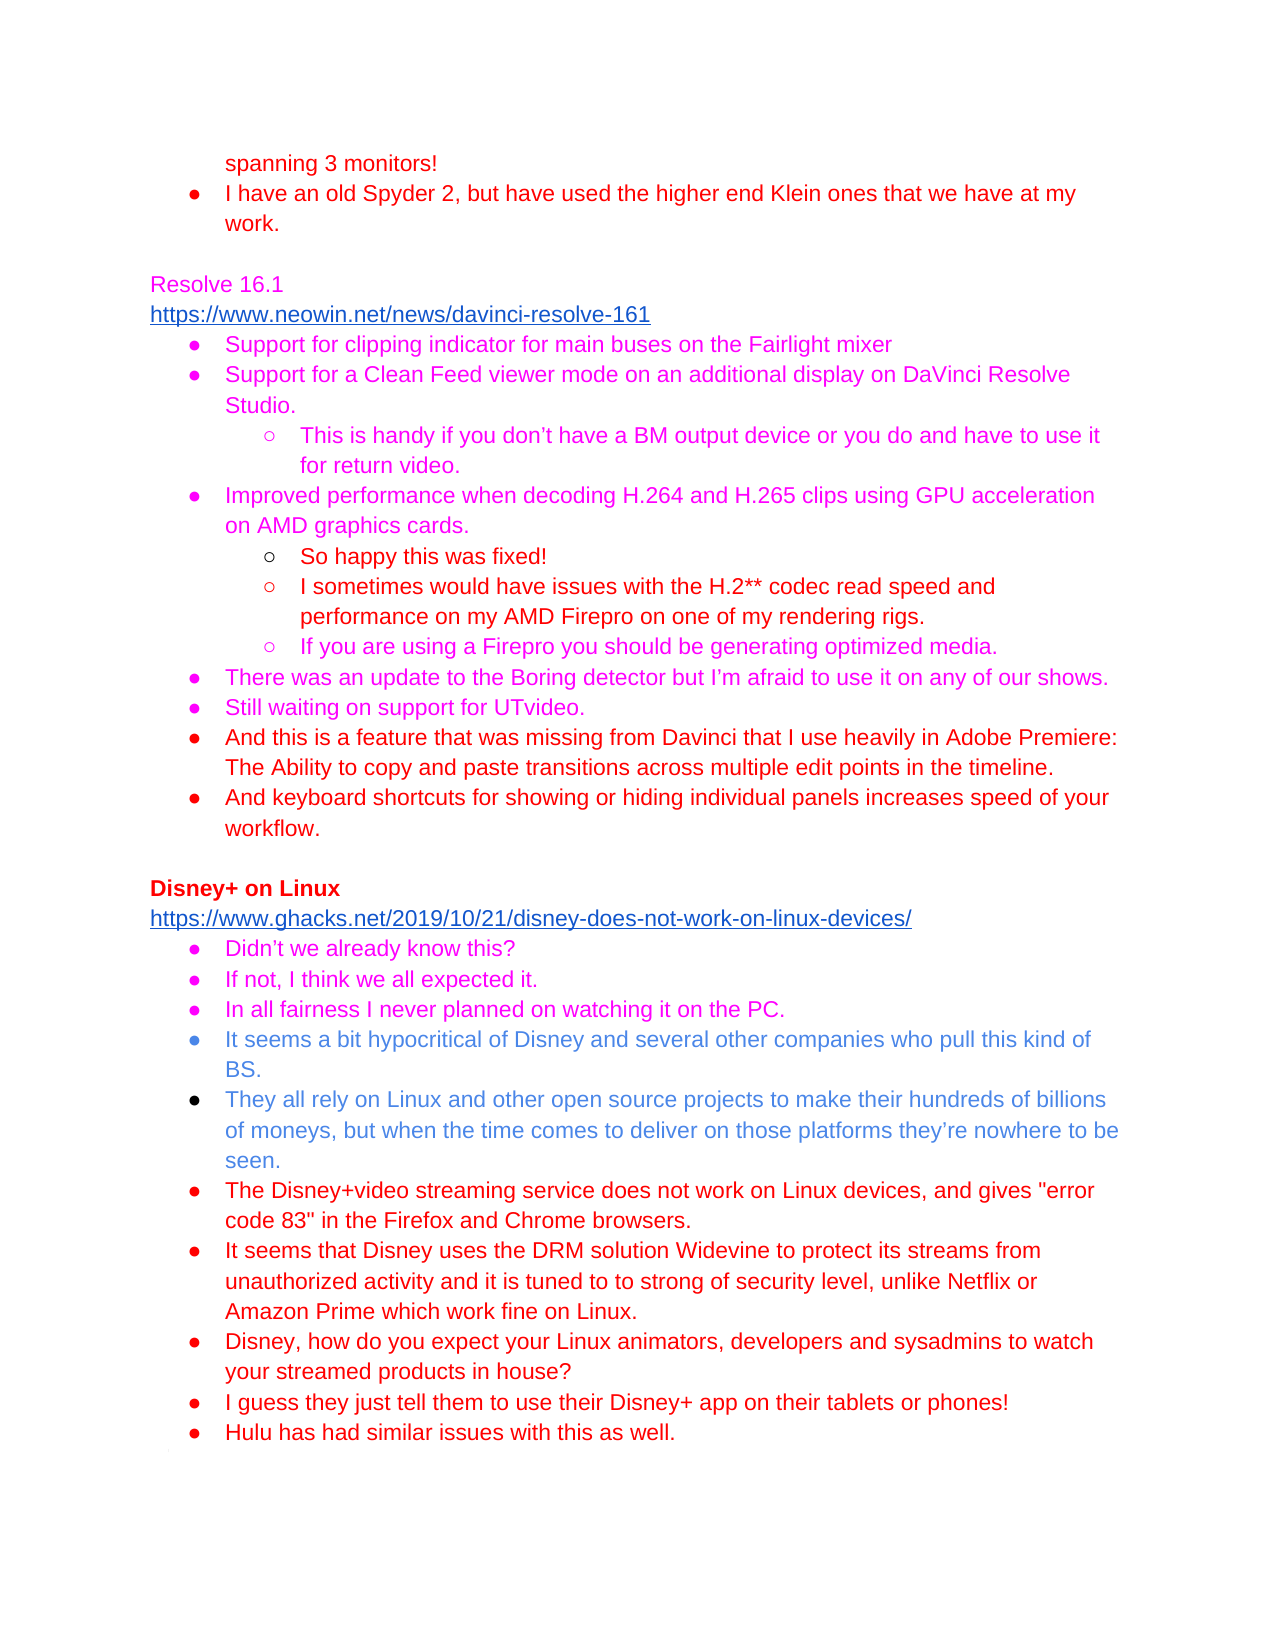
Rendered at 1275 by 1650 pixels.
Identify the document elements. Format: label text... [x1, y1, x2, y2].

list If not, I think we all expected it. [187, 966, 1125, 992]
list It seems a bit hypocritical of Disney and several other companies who pull this kind of BS. [187, 1026, 1125, 1083]
list spanning 3 monitors! [187, 150, 1125, 176]
list I guess they just tell them to use their Disney+ app on their tablets or phones! [187, 1388, 1125, 1415]
list Still waiting on support for UTvideo. [187, 694, 1125, 720]
text Disney+ on Linux [150, 875, 1125, 901]
list Support for clipping indicator for main buses on the Fairlight mixer [187, 331, 1125, 358]
list Hulu has had similar issues with this as well. [187, 1419, 1125, 1445]
list Disney, how do you expect your Linux animators, developers and sysadmins to watch your streamed products in house? [187, 1328, 1125, 1385]
list In all fairness I never planned on watching it on the PC. [187, 996, 1125, 1022]
text https://www.ghacks.net/2019/10/21/disney-does-not-work-on-linux-devices/ [150, 905, 1125, 932]
list Support for a Clean Feed viewer mode on an additional display on DaVinci Resolve Studio. [187, 361, 1125, 418]
list Didn’t we already know this? [187, 935, 1125, 962]
list The Disney+video streaming service does not work on Linux devices, and gives "error code 83" in the Firefox and Chrome browsers. [187, 1177, 1125, 1234]
list Improved performance when decoding H.264 and H.265 clips using GPU acceleration on AMD graphics cards. [187, 482, 1125, 539]
list There was an update to the Boring detector but I’m afraid to use it on any of our shows. [187, 663, 1125, 690]
list And this is a feature that was missing from Davinci that I use heavily in Adobe Premiere: The Ability to copy and paste transitions across multiple edit points in the timeline. [187, 724, 1125, 781]
list And keyboard shortcuts for showing or hiding individual panels increases speed of your workflow. [187, 784, 1125, 841]
list If you are using a Firepro you should be generating optimized media. [262, 633, 1125, 660]
list They all rely on Linux and other open source projects to make their hundreds of billions of moneys, but when the time comes to deliver on those platforms they’re nowhere to be seen. [187, 1086, 1125, 1173]
list I have an old Spyder 2, but have used the higher end Klein ones that we have at my work. [187, 180, 1125, 237]
list This is handy if you don’t have a BM output device or you do and have to use it for return video. [262, 422, 1125, 478]
list I sometimes would have issues with the H.2** codec read speed and performance on my AMD Firepro on one of my rendering rigs. [262, 573, 1125, 629]
list So happy this was fixed! [262, 543, 1125, 569]
list It seems that Disney uses the DRM solution Widevine to protect its streams from unauthorized activity and it is tuned to to strong of security level, unlike Netflix or Amazon Prime which work fine on Linux. [187, 1237, 1125, 1324]
text https://www.neowin.net/news/davinci-resolve-161 [150, 301, 1125, 327]
text Resolve 16.1 [150, 271, 1125, 297]
